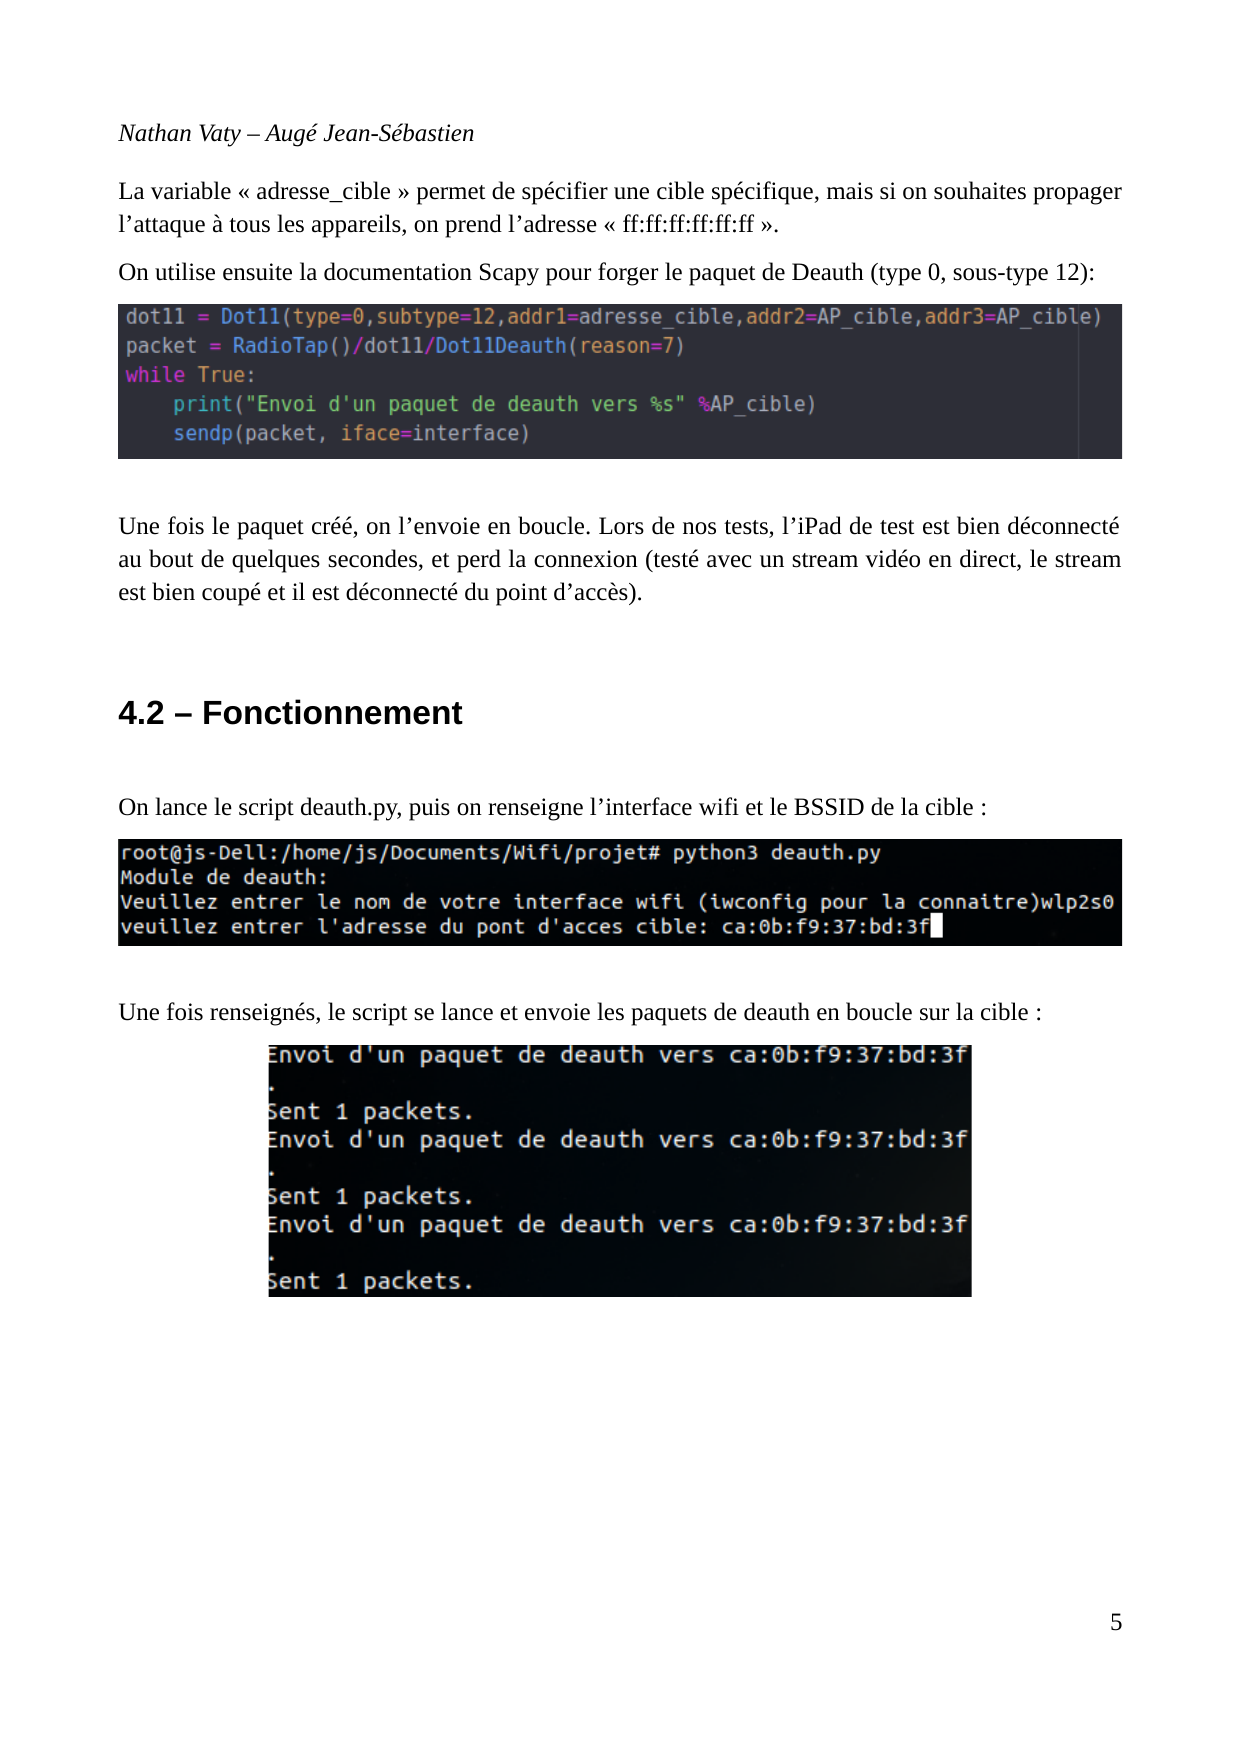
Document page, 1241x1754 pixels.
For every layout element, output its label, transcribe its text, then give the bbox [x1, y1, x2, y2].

picture [118, 304, 1123, 459]
picture [118, 839, 1123, 946]
text On lance le script deauth.py, puis on renseigne l’interface wifi et le BSSID de la cible : [118, 792, 1122, 820]
subtitle 4.2 – Fonctionnement [118, 693, 1122, 731]
text Une fois renseignés, le script se lance et envoie les paquets de deauth en boucle sur la cible : [118, 997, 1122, 1026]
text On utilise ensuite la documentation Scapy pour forger le paquet de Deauth (type 0, sous-type 12): [118, 257, 1122, 286]
picture [268, 1045, 972, 1297]
text La variable « adresse_cible » permet de spécifier une cible spécifique, mais si on souhaites propager l’attaque à tous les appareils, on prend l’adresse « ff:ff:ff:ff:ff:ff ». [118, 176, 1122, 238]
text Une fois le paquet créé, on l’envoie en boucle. Lors de nos tests, l’iPad de test est bien déconnecté au bout de quelques secondes, et perd la connexion (testé avec un stream vidéo en direct, le stream est bien coupé et il est déconnecté du point d’accès). [118, 511, 1122, 606]
